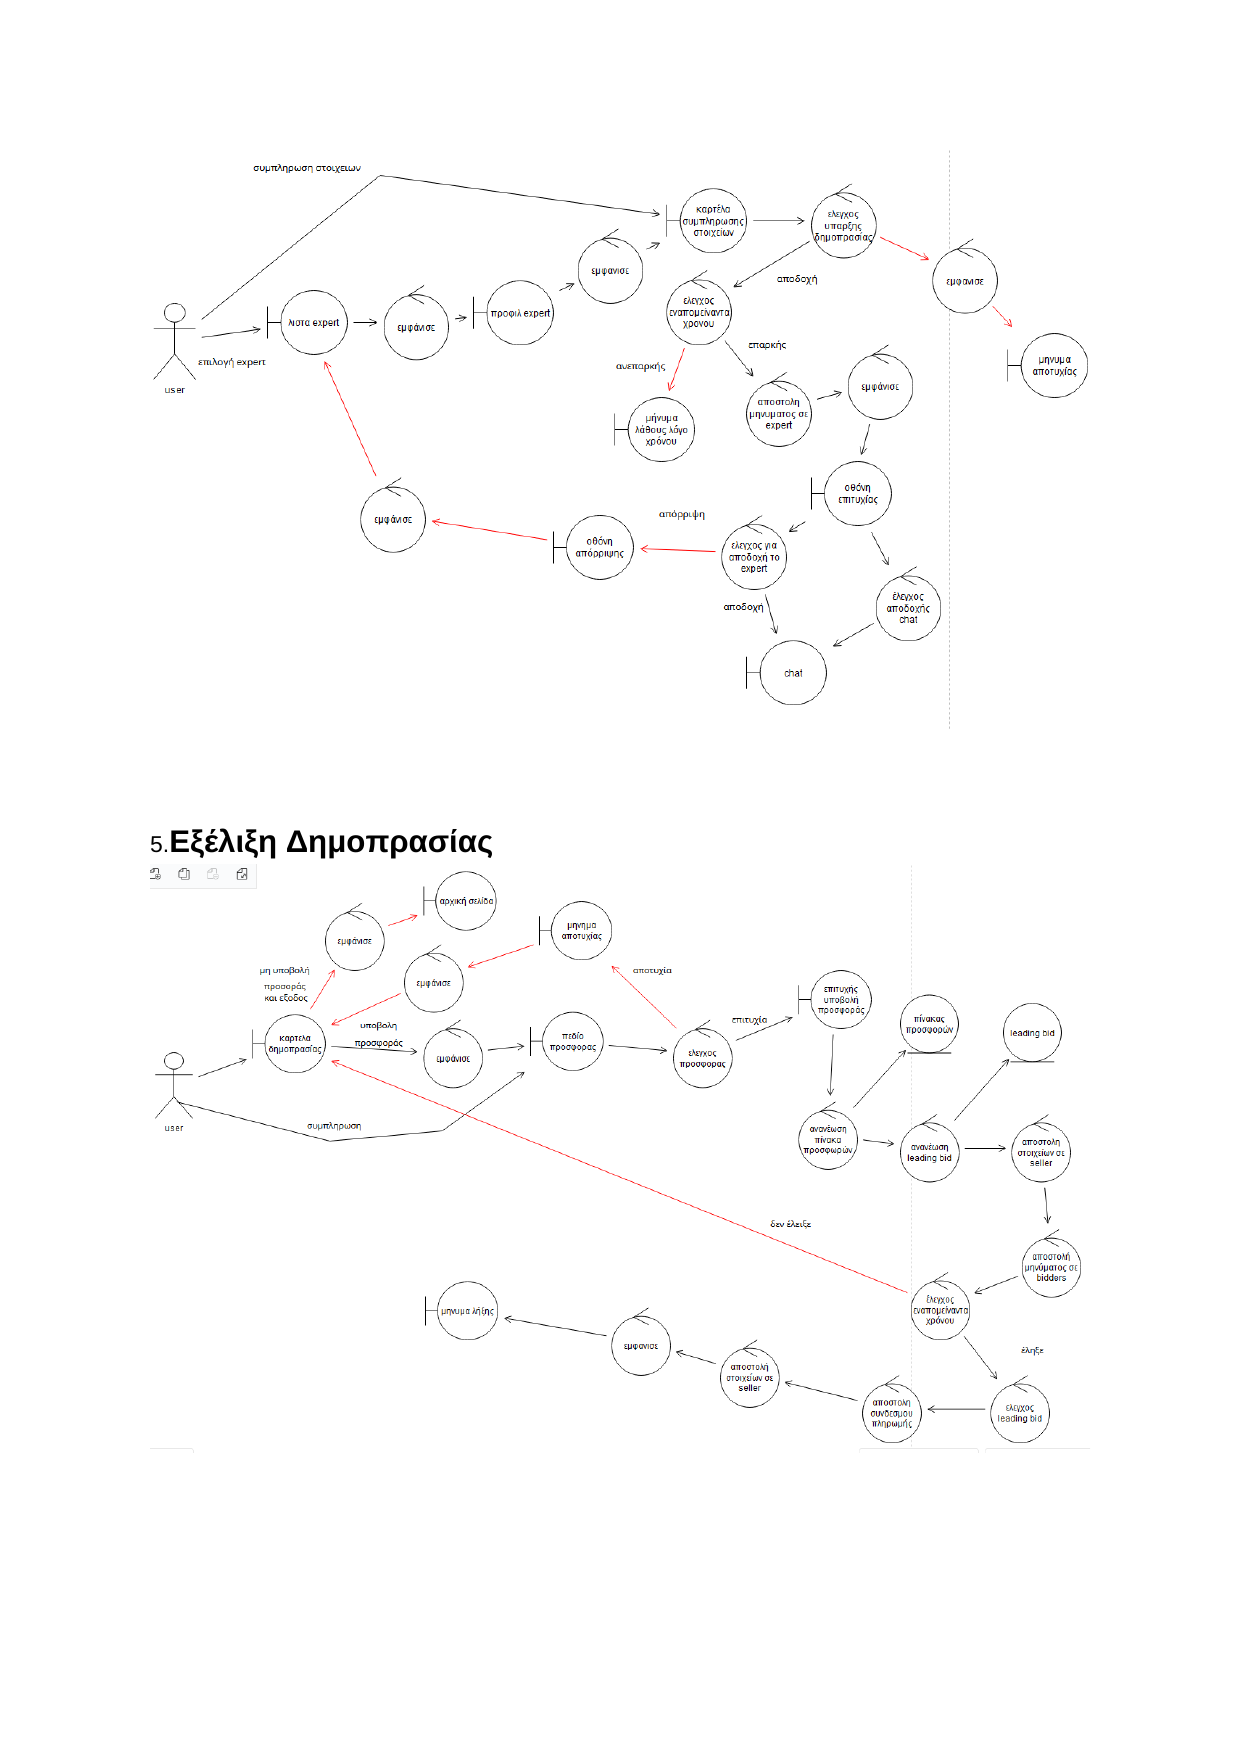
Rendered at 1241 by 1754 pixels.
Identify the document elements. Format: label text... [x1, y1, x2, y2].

picture [150, 150, 1091, 729]
picture [150, 864, 1091, 1453]
text 5.Εξέλιξη Δημοπρασίας [150, 823, 1090, 859]
